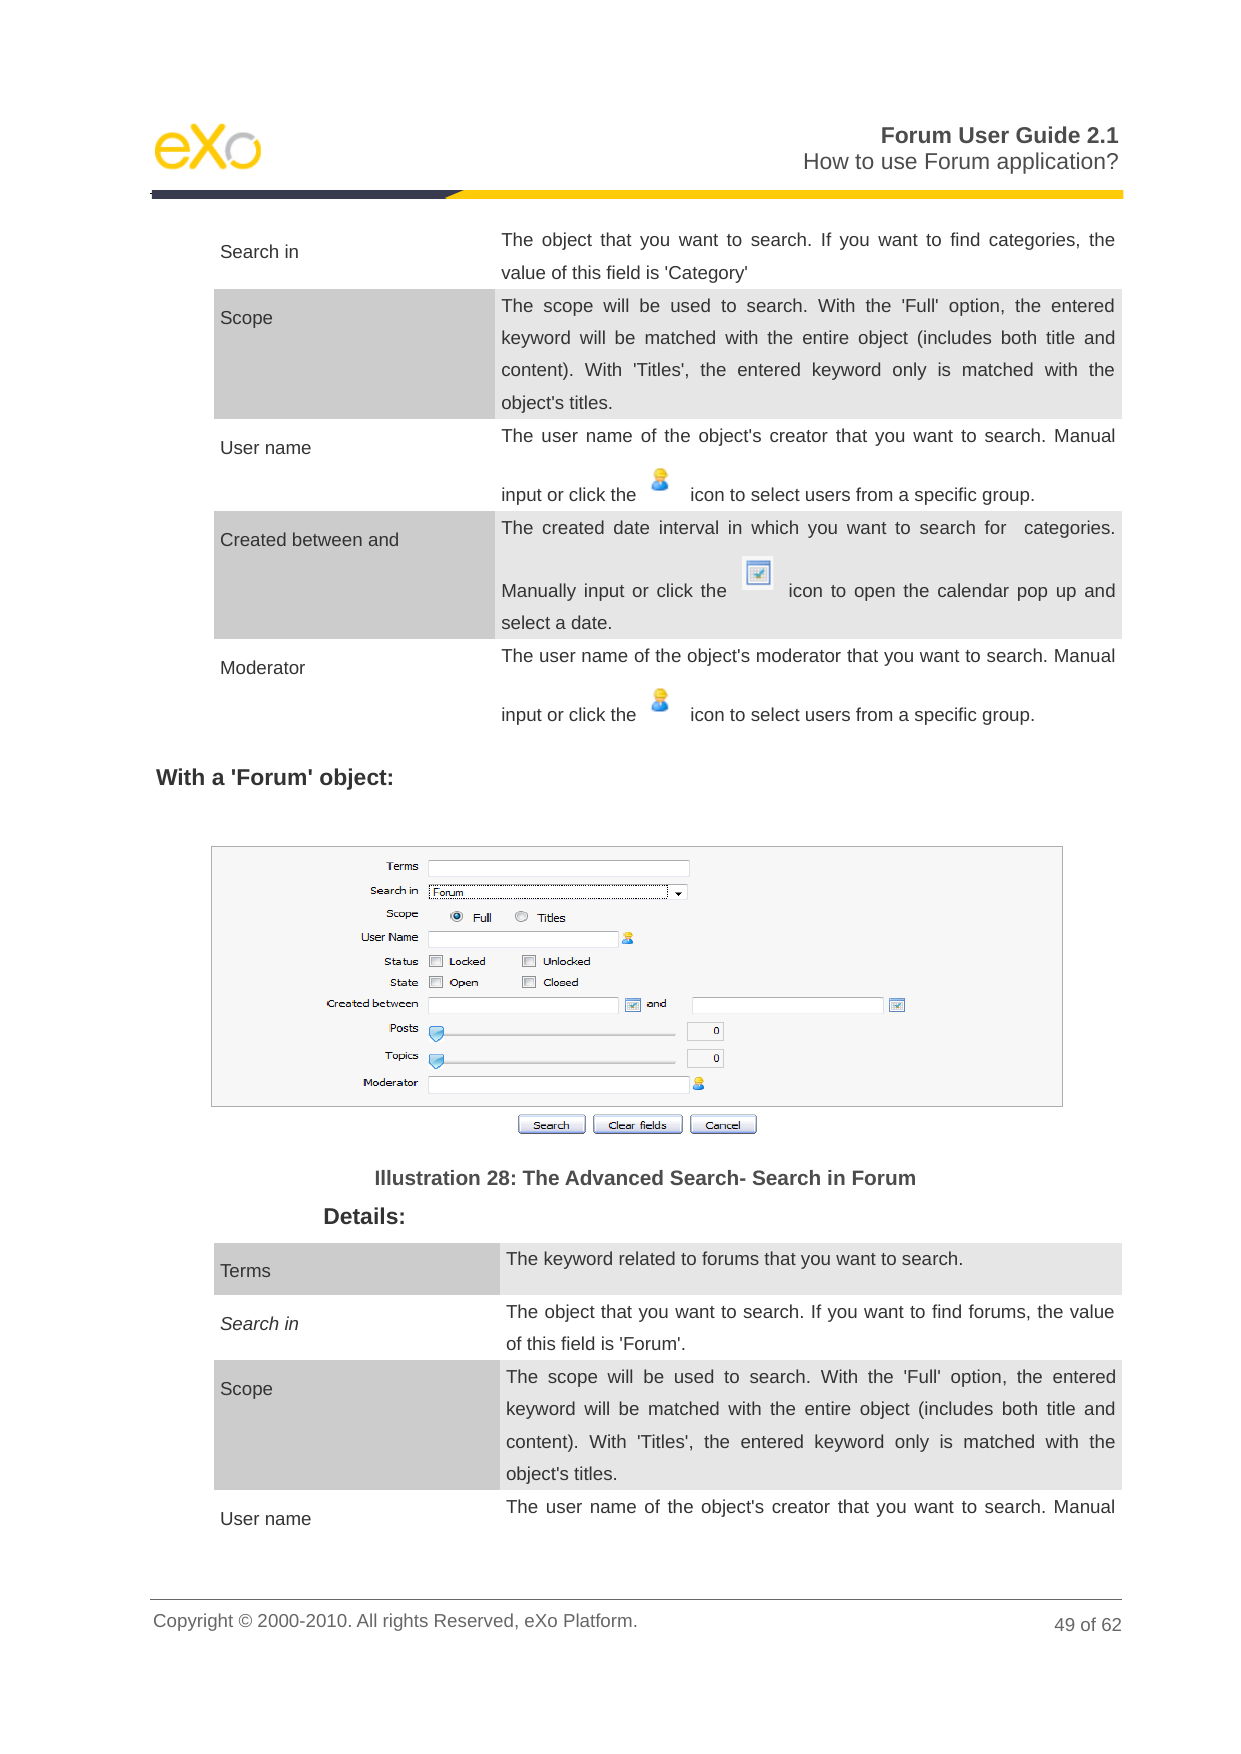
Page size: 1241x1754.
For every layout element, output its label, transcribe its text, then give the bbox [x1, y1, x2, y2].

table_cell The user name of the object's creator that you want to search. Manual input or click the icon to select users from a specific group. [495, 419, 1122, 511]
picture [206, 842, 1067, 1135]
picture [155, 123, 262, 170]
table_cell User name [214, 419, 495, 511]
table_cell The scope will be used to search. With the 'Full' option, the entered keyword will be matched with the entire object (includes both title and content). With 'Titles', the entered keyword only is matched with the object's titles. [500, 1360, 1122, 1490]
table_cell Created between and [214, 511, 495, 639]
table_cell The scope will be used to search. With the 'Full' option, the entered keyword will be matched with the entire object (includes both title and content). With 'Titles', the entered keyword only is matched with the object's titles. [495, 289, 1122, 419]
text With a 'Forum' object: [156, 764, 1122, 790]
table_cell The object that you want to search. If you want to find categories, the value of this field is 'Category' [495, 224, 1122, 289]
table_cell The created date interval in which you want to search for categories. Manually input or click the icon to open the calendar pop up and select a date. [495, 511, 1122, 639]
text Illustration 28: The Advanced Search- Search in Forum [185, 895, 1111, 1190]
picture [649, 684, 678, 715]
table_cell Moderator [214, 639, 495, 731]
table_cell Search in [214, 224, 495, 289]
picture [151, 190, 1124, 199]
table_cell Search in [214, 1295, 500, 1360]
text Details: [185, 803, 1122, 1229]
table_cell The user name of the object's moderator that you want to search. Manual input or click the icon to select users from a specific group. [495, 639, 1122, 731]
table_cell The user name of the object's creator that you want to search. Manual [500, 1490, 1122, 1543]
table_cell User name [214, 1490, 500, 1543]
picture [649, 464, 678, 494]
table_cell Scope [214, 289, 495, 419]
table_cell Scope [214, 1360, 500, 1490]
table_header Terms [214, 1243, 500, 1295]
table_header The keyword related to forums that you want to search. [500, 1243, 1122, 1295]
picture [742, 556, 774, 590]
table_cell The object that you want to search. If you want to find forums, the value of this field is 'Forum'. [500, 1295, 1122, 1360]
